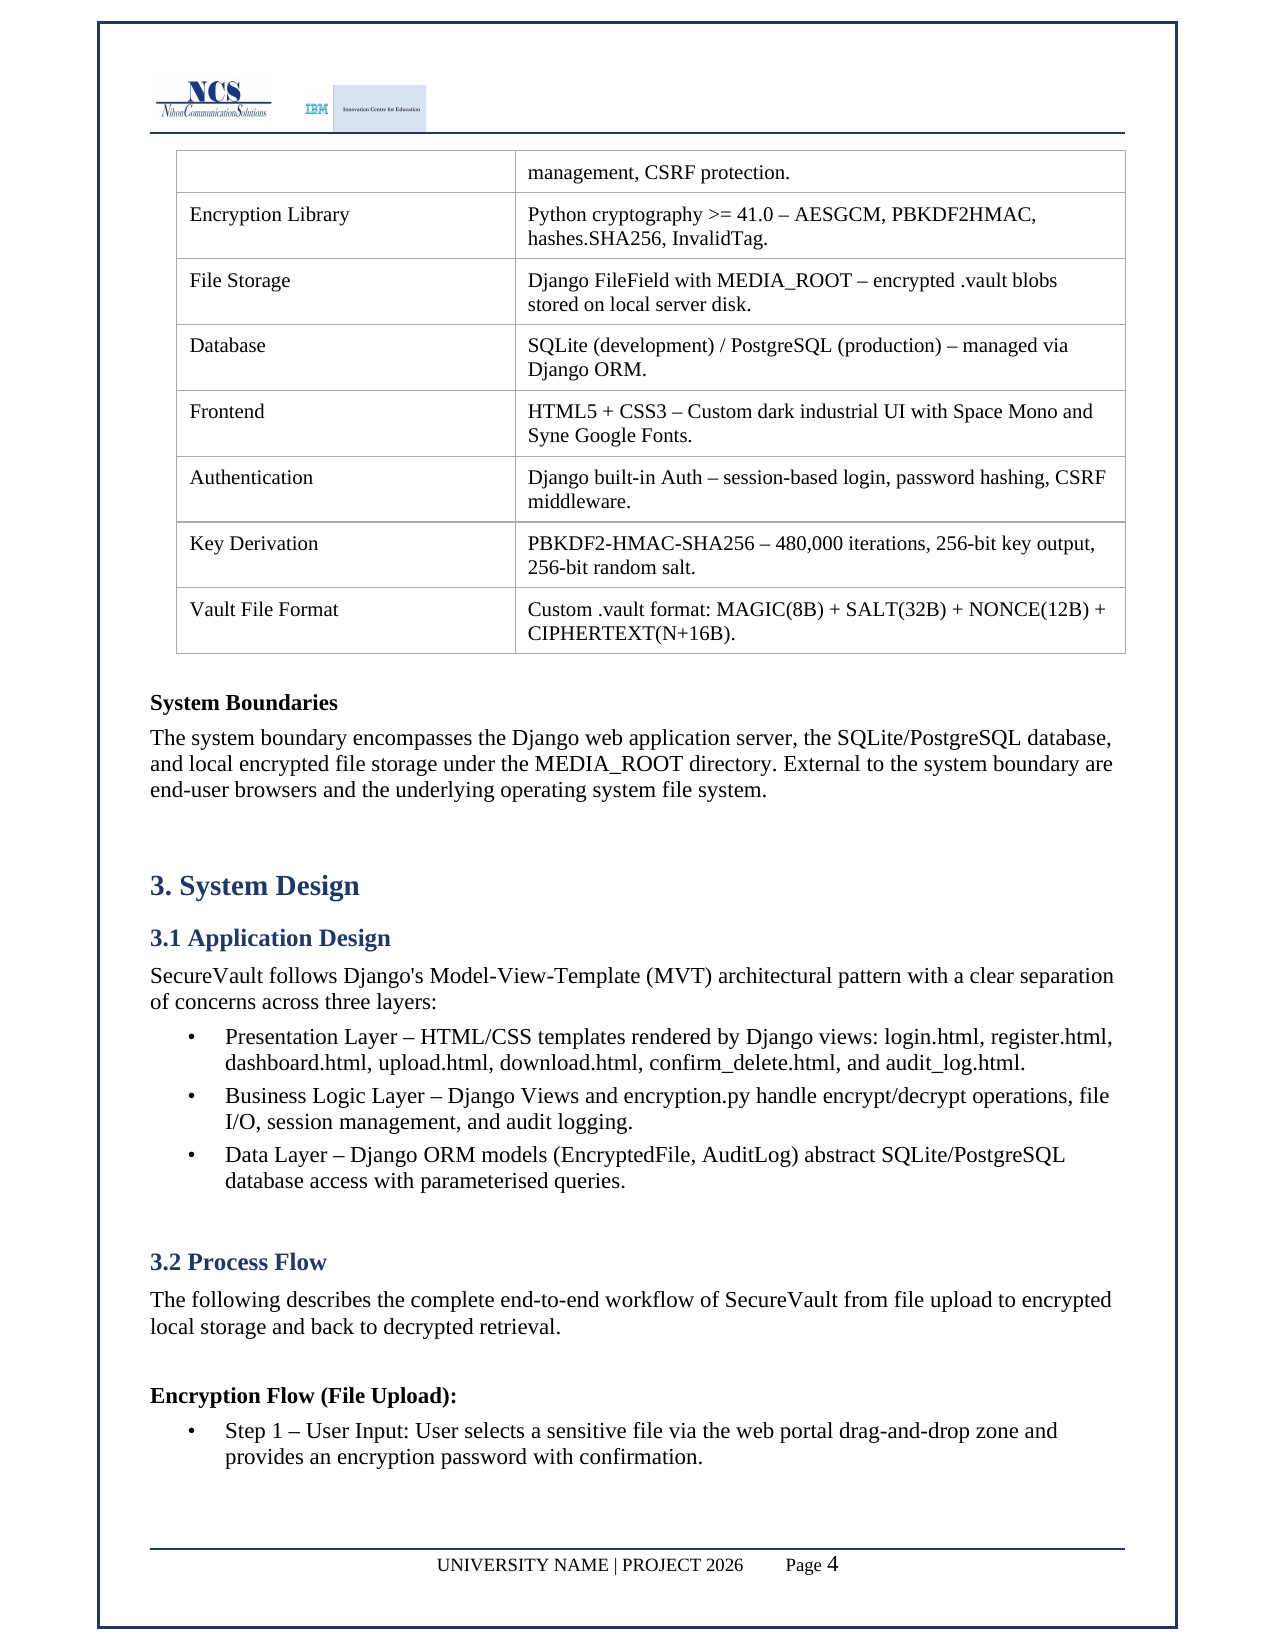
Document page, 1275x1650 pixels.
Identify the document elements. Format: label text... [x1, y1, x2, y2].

table_cell Database [177, 325, 515, 390]
list Presentation Layer – HTML/CSS templates rendered by Django views: login.html, register.html, dashboard.html, upload.html, download.html, confirm_delete.html, and audit_log.html. [187, 1023, 1125, 1076]
table_cell Encryption Library [177, 193, 515, 258]
text SecureVault follows Django's Model-View-Template (MVT) architectural pattern with a clear separation of concerns across three layers: [150, 962, 1125, 1015]
table_cell PBKDF2-HMAC-SHA256 – 480,000 iterations, 256-bit key output, 256-bit random salt. [516, 523, 1125, 587]
table_cell File Storage [177, 259, 515, 324]
list Data Layer – Django ORM models (EncryptedFile, AuditLog) abstract SQLite/PostgreSQL database access with parameterised queries. [187, 1141, 1125, 1194]
subtitle 3.2 Process Flow [150, 1247, 1125, 1276]
subtitle 3.1 Application Design [150, 923, 1125, 952]
text The system boundary encompasses the Django web application server, the SQLite/PostgreSQL database, and local encrypted file storage under the MEDIA_ROOT directory. External to the system boundary are end-user browsers and the underlying operating system file system. [150, 723, 1125, 803]
table_cell Django built-in Auth – session-based login, password hashing, CSRF middleware. [516, 457, 1125, 521]
text System Boundaries [150, 689, 1125, 715]
table_cell Custom .vault format: MAGIC(8B) + SALT(32B) + NONCE(12B) + CIPHERTEXT(N+16B). [516, 588, 1125, 653]
table_cell Django FileField with MEDIA_ROOT – encrypted .vault blobs stored on local server disk. [516, 259, 1125, 324]
table_cell [177, 151, 515, 192]
picture [150, 73, 275, 121]
table_cell Vault File Format [177, 588, 515, 653]
table_cell HTML5 + CSS3 – Custom dark industrial UI with Space Mono and Syne Google Fonts. [516, 391, 1125, 456]
text Encryption Flow (File Upload): [150, 1382, 1125, 1408]
text The following describes the complete end-to-end workflow of SecureVault from file upload to encrypted local storage and back to decrypted retrieval. [150, 1286, 1125, 1339]
subtitle 3. System Design [150, 868, 1125, 902]
table_cell Python cryptography >= 41.0 – AESGCM, PBKDF2HMAC, hashes.SHA256, InvalidTag. [516, 193, 1125, 258]
table_cell management, CSRF protection. [516, 151, 1125, 192]
list Step 1 – User Input: User selects a sensitive file via the web portal drag-and-drop zone and provides an encryption password with confirmation. [187, 1417, 1125, 1469]
table_cell Frontend [177, 391, 515, 456]
table_cell Key Derivation [177, 523, 515, 587]
table_cell Authentication [177, 457, 515, 521]
list Business Logic Layer – Django Views and encryption.py handle encrypt/decrypt operations, file I/O, session management, and audit logging. [187, 1082, 1125, 1135]
picture [301, 85, 427, 132]
table_cell SQLite (development) / PostgreSQL (production) – managed via Django ORM. [516, 325, 1125, 390]
